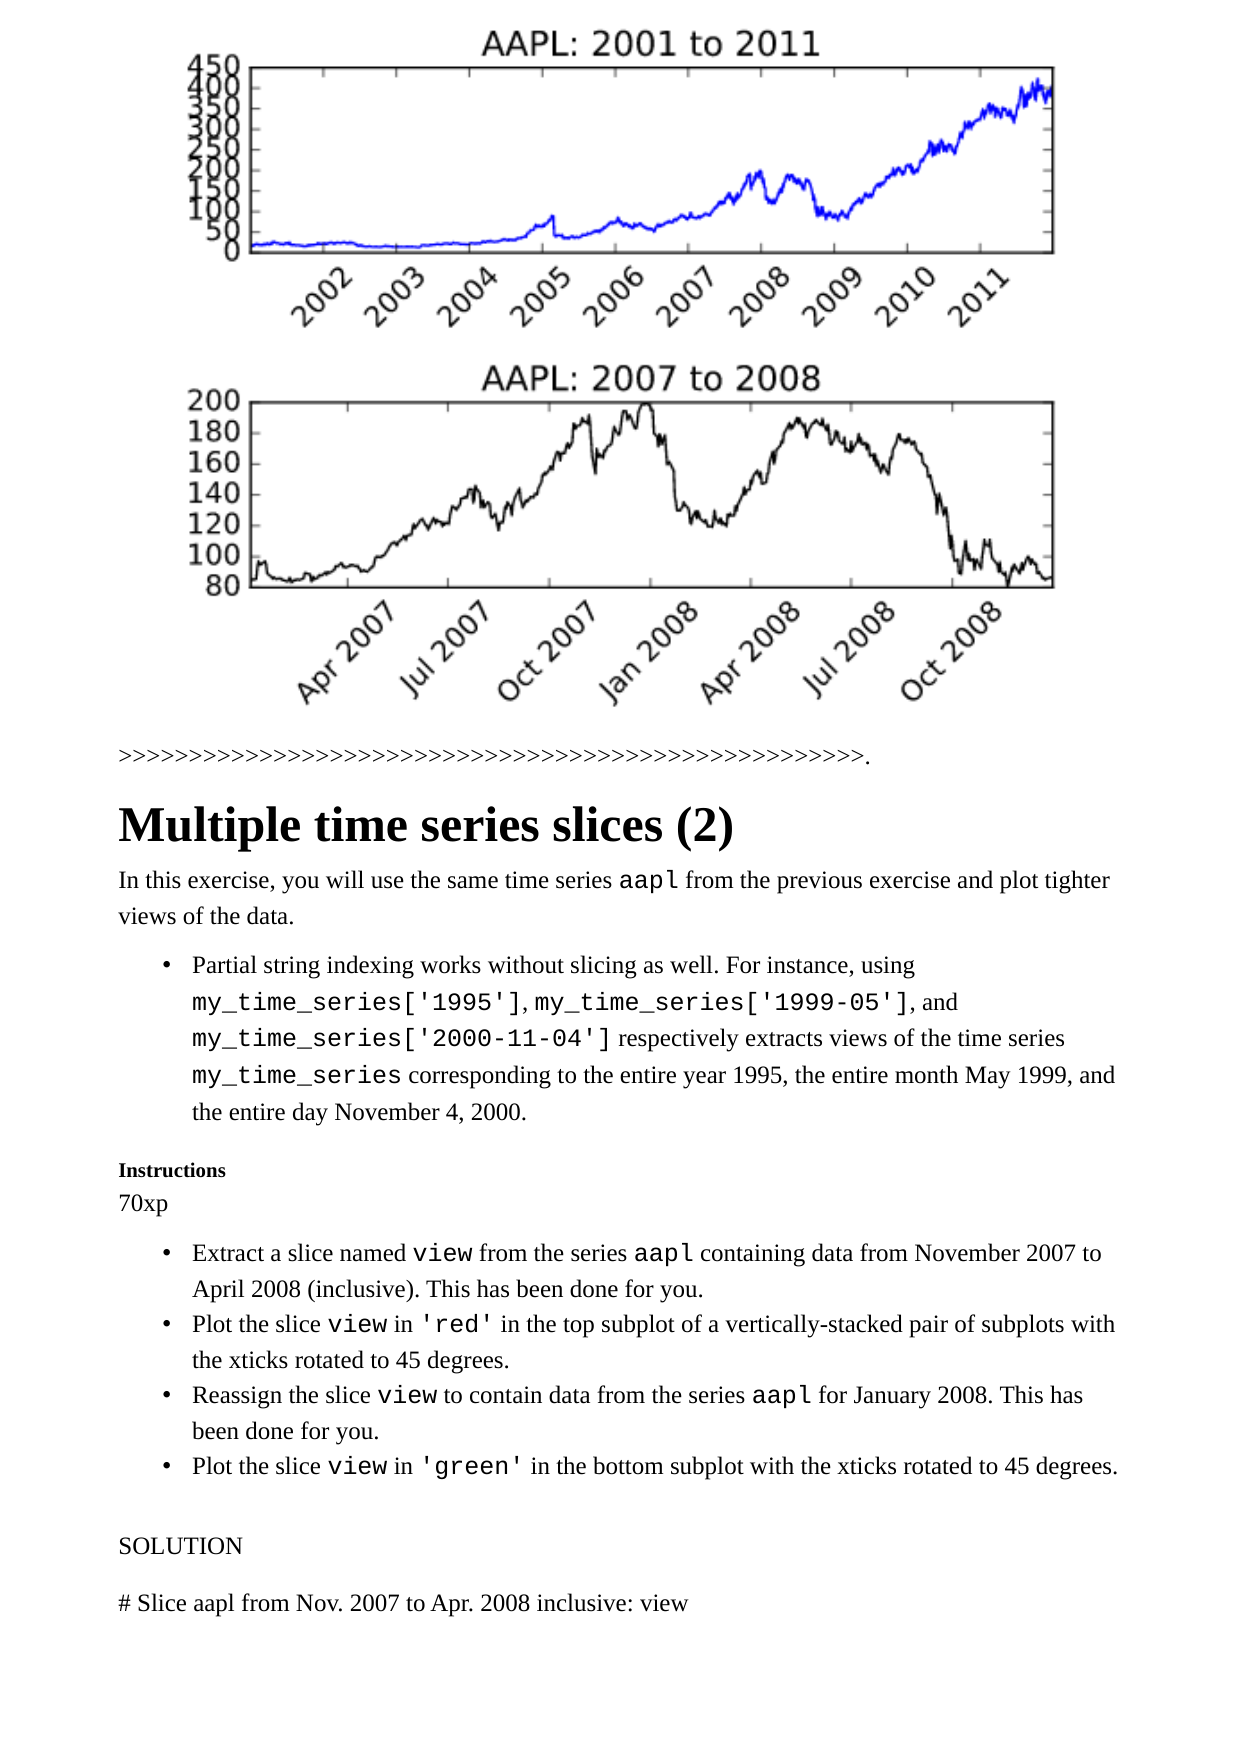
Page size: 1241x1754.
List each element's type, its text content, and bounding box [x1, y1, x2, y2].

text SOLUTION [118, 1531, 1122, 1560]
picture [156, 0, 1084, 741]
text 70xp [118, 1188, 1122, 1217]
list Plot the slice view in 'green' in the bottom subplot with the xticks rotated to 45 degrees. [162, 1451, 1122, 1482]
list Extract a slice named view from the series aapl containing data from November 2007 to April 2008 (inclusive). This has been done for you. [162, 1238, 1122, 1303]
text In this exercise, you will use the same time series aapl from the previous exercise and plot tighter views of the data. [118, 865, 1122, 930]
list Plot the slice view in 'red' in the top subplot of a vertically-stacked pair of subplots with the xticks rotated to 45 degrees. [162, 1309, 1122, 1374]
text # Slice aapl from Nov. 2007 to Apr. 2008 inclusive: view [118, 1588, 1122, 1617]
list Reassign the slice view to contain data from the series aapl for January 2008. This has been done for you. [162, 1380, 1122, 1445]
list Partial string indexing works without slicing as well. For instance, using my_time_series['1995'], my_time_series['1999-05'], and my_time_series['2000-11-04'] respectively extracts views of the time series my_time_series corresponding to the entire year 1995, the entire month May 1999, and the entire day November 4, 2000. [162, 950, 1122, 1125]
subtitle Instructions [118, 1158, 1122, 1182]
text >>>>>>>>>>>>>>>>>>>>>>>>>>>>>>>>>>>>>>>>>>>>>>>>>>>>>. [118, 118, 1122, 770]
subtitle Multiple time series slices (2) [118, 795, 1122, 852]
